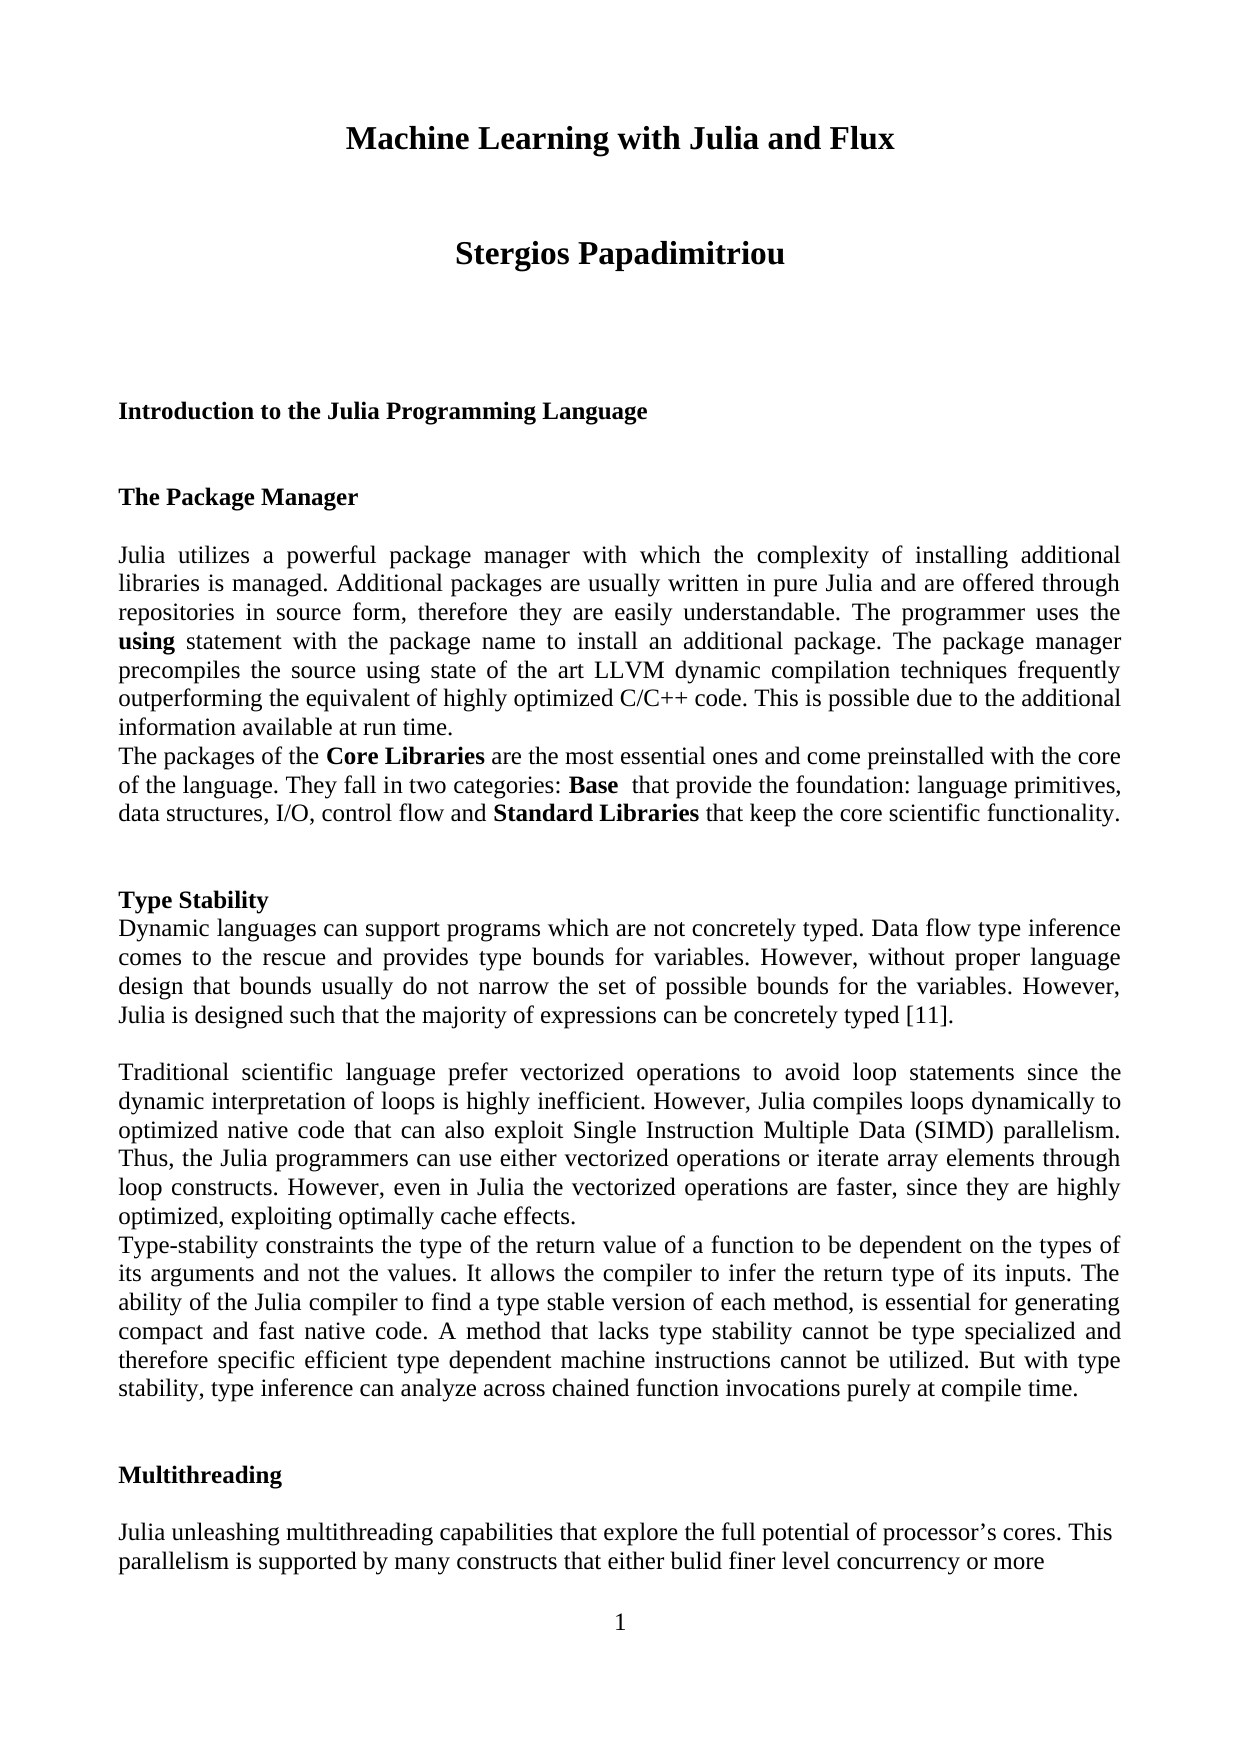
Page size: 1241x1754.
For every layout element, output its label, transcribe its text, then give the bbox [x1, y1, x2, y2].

text The packages of the Core Libraries are the most essential ones and come preinstalled with the core of the language. They fall in two categories: Base that provide the foundation: language primitives, data structures, I/O, control flow and Standard Libraries that keep the core scientific functionality. [118, 741, 1122, 827]
text The Package Manager [118, 482, 1122, 511]
text Type Stability [118, 885, 1122, 913]
text Dynamic languages can support programs which are not concretely typed. Data flow type inference comes to the rescue and provides type bounds for variables. However, without proper language design that bounds usually do not narrow the set of possible bounds for the variables. However, Julia is designed such that the majority of expressions can be concretely typed [11]. [118, 913, 1122, 1028]
text Julia unleashing multithreading capabilities that explore the full potential of processor’s cores. This parallelism is supported by many constructs that either bulid finer level concurrency or more [118, 1517, 1122, 1575]
text Machine Learning with Julia and Flux [118, 118, 1122, 156]
text Type-stability constraints the type of the return value of a function to be dependent on the types of its arguments and not the values. It allows the compiler to infer the return type of its inputs. The ability of the Julia compiler to find a type stable version of each method, is essential for generating compact and fast native code. A method that lacks type stability cannot be type specialized and therefore specific efficient type dependent machine instructions cannot be utilized. But with type stability, type inference can analyze across chained function invocations purely at compile time. [118, 1230, 1122, 1402]
text Stergios Papadimitriou [118, 233, 1122, 271]
text Traditional scientific language prefer vectorized operations to avoid loop statements since the dynamic interpretation of loops is highly inefficient. However, Julia compiles loops dynamically to optimized native code that can also exploit Single Instruction Multiple Data (SIMD) parallelism. Thus, the Julia programmers can use either vectorized operations or iterate array elements through loop constructs. However, even in Julia the vectorized operations are faster, since they are highly optimized, exploiting optimally cache effects. [118, 1057, 1122, 1230]
text Introduction to the Julia Programming Language [118, 396, 1122, 425]
text Julia utilizes a powerful package manager with which the complexity of installing additional libraries is managed. Additional packages are usually written in pure Julia and are offered through repositories in source form, therefore they are easily understandable. The programmer uses the using statement with the package name to install an additional package. The package manager precompiles the source using state of the art LLVM dynamic compilation techniques frequently outperforming the equivalent of highly optimized C/C++ code. This is possible due to the additional information available at run time. [118, 540, 1122, 741]
text Multithreading [118, 1460, 1122, 1488]
